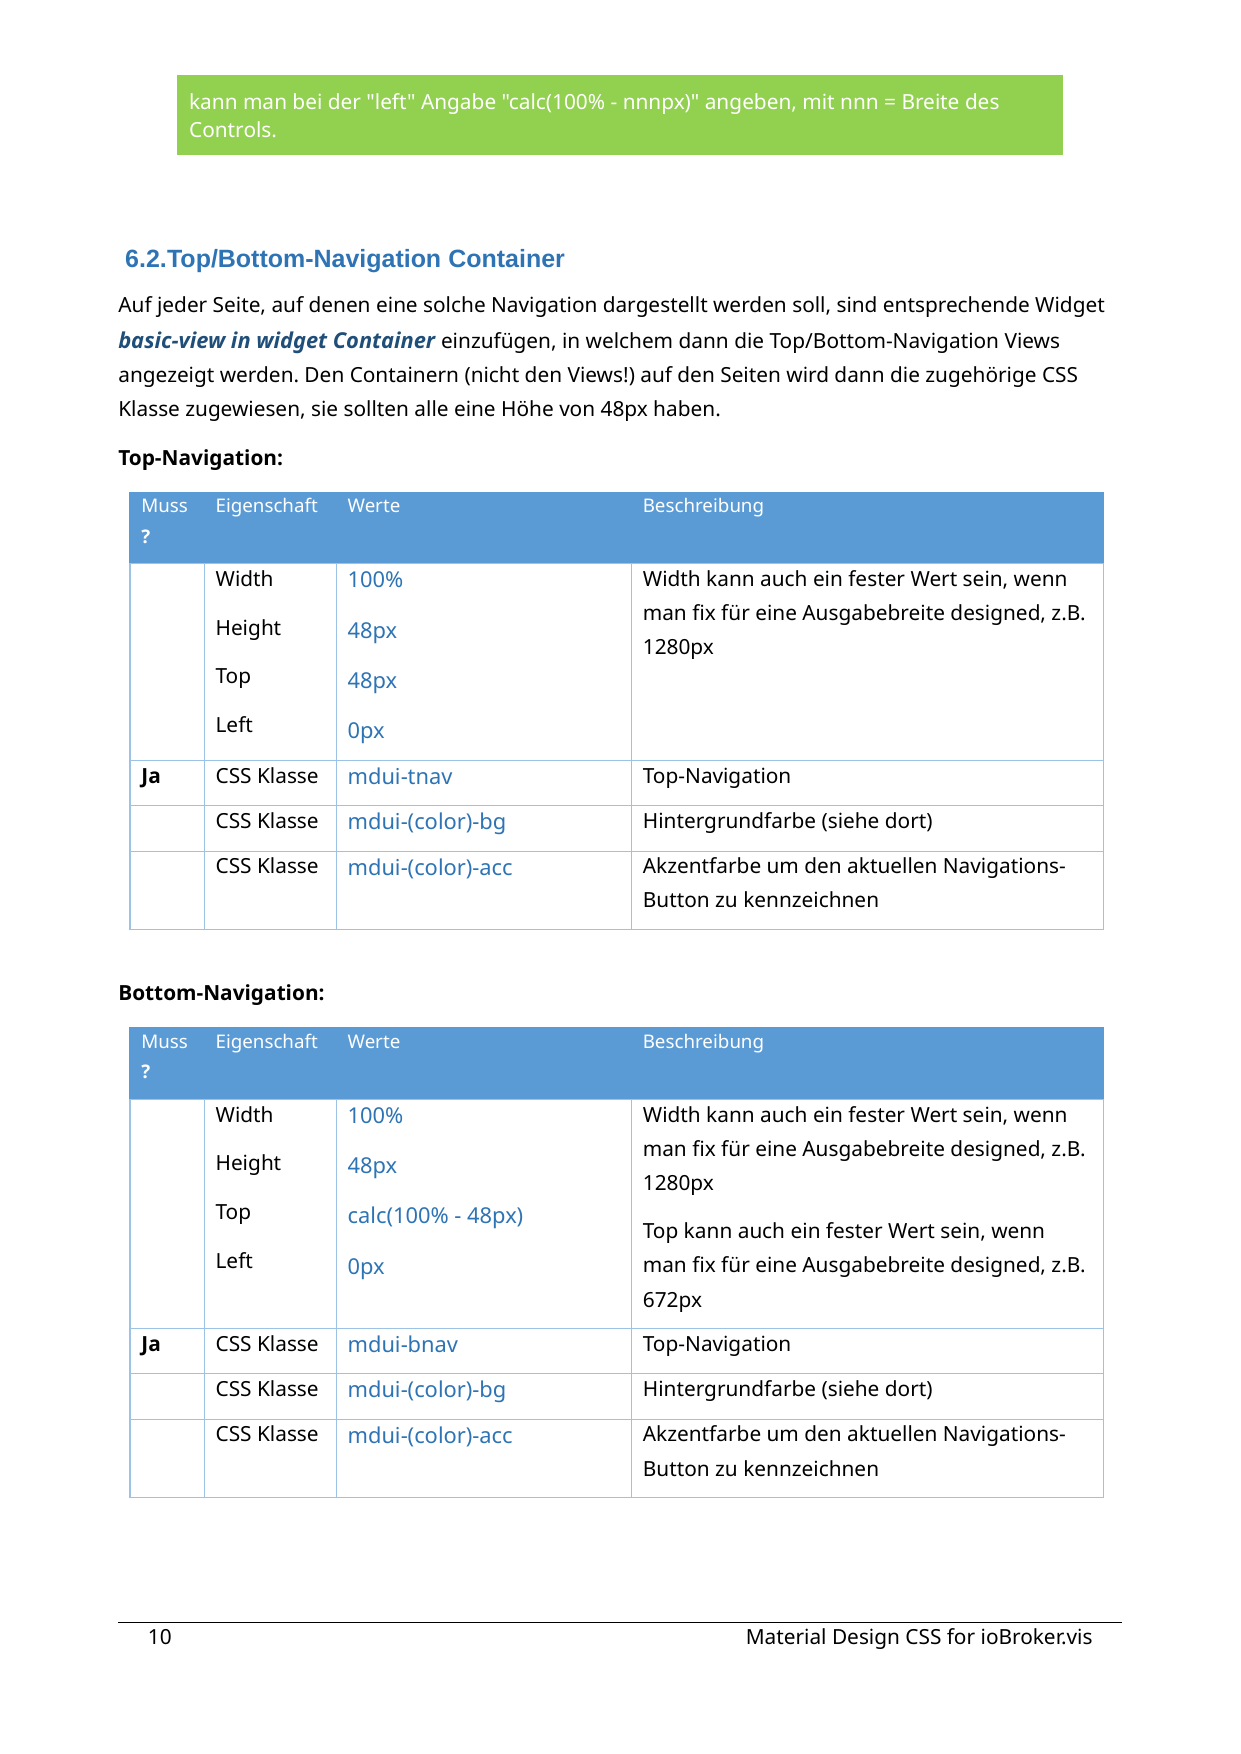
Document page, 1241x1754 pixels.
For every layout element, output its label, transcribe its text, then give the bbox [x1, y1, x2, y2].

table_header Beschreibung [631, 1028, 1103, 1099]
table_cell [131, 1100, 204, 1328]
table_cell CSS Klasse [205, 1329, 336, 1373]
table_header Muss? [131, 1028, 204, 1099]
table_cell Ja [131, 1329, 204, 1373]
table_cell mdui-(color)-acc [337, 1420, 631, 1497]
table_cell CSS Klasse [205, 761, 336, 805]
text Auf jeder Seite, auf denen eine solche Navigation dargestellt werden soll, sind entsprechende Widget basic-view in widget Container einzufügen, in welchem dann die Top/Bottom-Navigation Views angezeigt werden. Den Containern (nicht den Views!) auf den Seiten wird dann die zugehörige CSS Klasse zugewiesen, sie sollten alle eine Höhe von 48px haben. [118, 290, 1122, 423]
table_cell mdui-bnav [337, 1329, 631, 1373]
table_cell Hintergrundfarbe (siehe dort) [632, 806, 1103, 851]
table_cell CSS Klasse [205, 852, 336, 929]
table_cell Akzentfarbe um den aktuellen Navigations-Button zu kennzeichnen [632, 852, 1103, 929]
text Bottom-Navigation: [118, 978, 1122, 1007]
table_cell Width kann auch ein fester Wert sein, wenn man fix für eine Ausgabebreite designed, z.B. 1280px [632, 564, 1103, 760]
table_cell mdui-(color)-bg [337, 1374, 631, 1418]
table_cell [131, 1420, 204, 1497]
table_cell CSS Klasse [205, 1420, 336, 1497]
table_cell Hintergrundfarbe (siehe dort) [632, 1374, 1103, 1418]
table_cell CSS Klasse [205, 806, 336, 851]
table_cell Width Height Top Left [205, 564, 336, 760]
table_cell [131, 806, 204, 851]
table_cell [131, 852, 204, 929]
table_cell [131, 1374, 204, 1418]
table_header Muss? [131, 493, 204, 563]
table_cell CSS Klasse [205, 1374, 336, 1418]
table_cell Ja [131, 761, 204, 805]
table_header Beschreibung [631, 493, 1103, 563]
table_cell Width Height Top Left [205, 1100, 336, 1328]
table_cell Top-Navigation [632, 1329, 1103, 1373]
table_cell Width kann auch ein fester Wert sein, wenn man fix für eine Ausgabebreite designed, z.B. 1280px Top kann auch ein fester Wert sein, wenn man fix für eine Ausgabebreite designed, z.B. 672px [632, 1100, 1103, 1328]
table_header Werte [336, 1028, 631, 1099]
table_header Eigenschaft [204, 1028, 336, 1099]
table_header Eigenschaft [204, 493, 336, 563]
text kann man bei der "left" Angabe "calc(100% - nnnpx)" angeben, mit nnn = Breite des Controls. [177, 75, 1063, 155]
subtitle Top/Bottom-Navigation Container [118, 244, 1122, 273]
table_cell mdui-(color)-acc [337, 852, 631, 929]
table_cell Akzentfarbe um den aktuellen Navigations-Button zu kennzeichnen [632, 1420, 1103, 1497]
table_cell mdui-(color)-bg [337, 806, 631, 851]
table_cell mdui-tnav [337, 761, 631, 805]
table_cell Top-Navigation [632, 761, 1103, 805]
table_cell 100% 48px calc(100% - 48px) 0px [337, 1100, 631, 1328]
table_header Werte [336, 493, 631, 563]
text Top-Navigation: [118, 443, 1122, 471]
table_cell 100% 48px 48px 0px [337, 564, 631, 760]
table_cell [131, 564, 204, 760]
